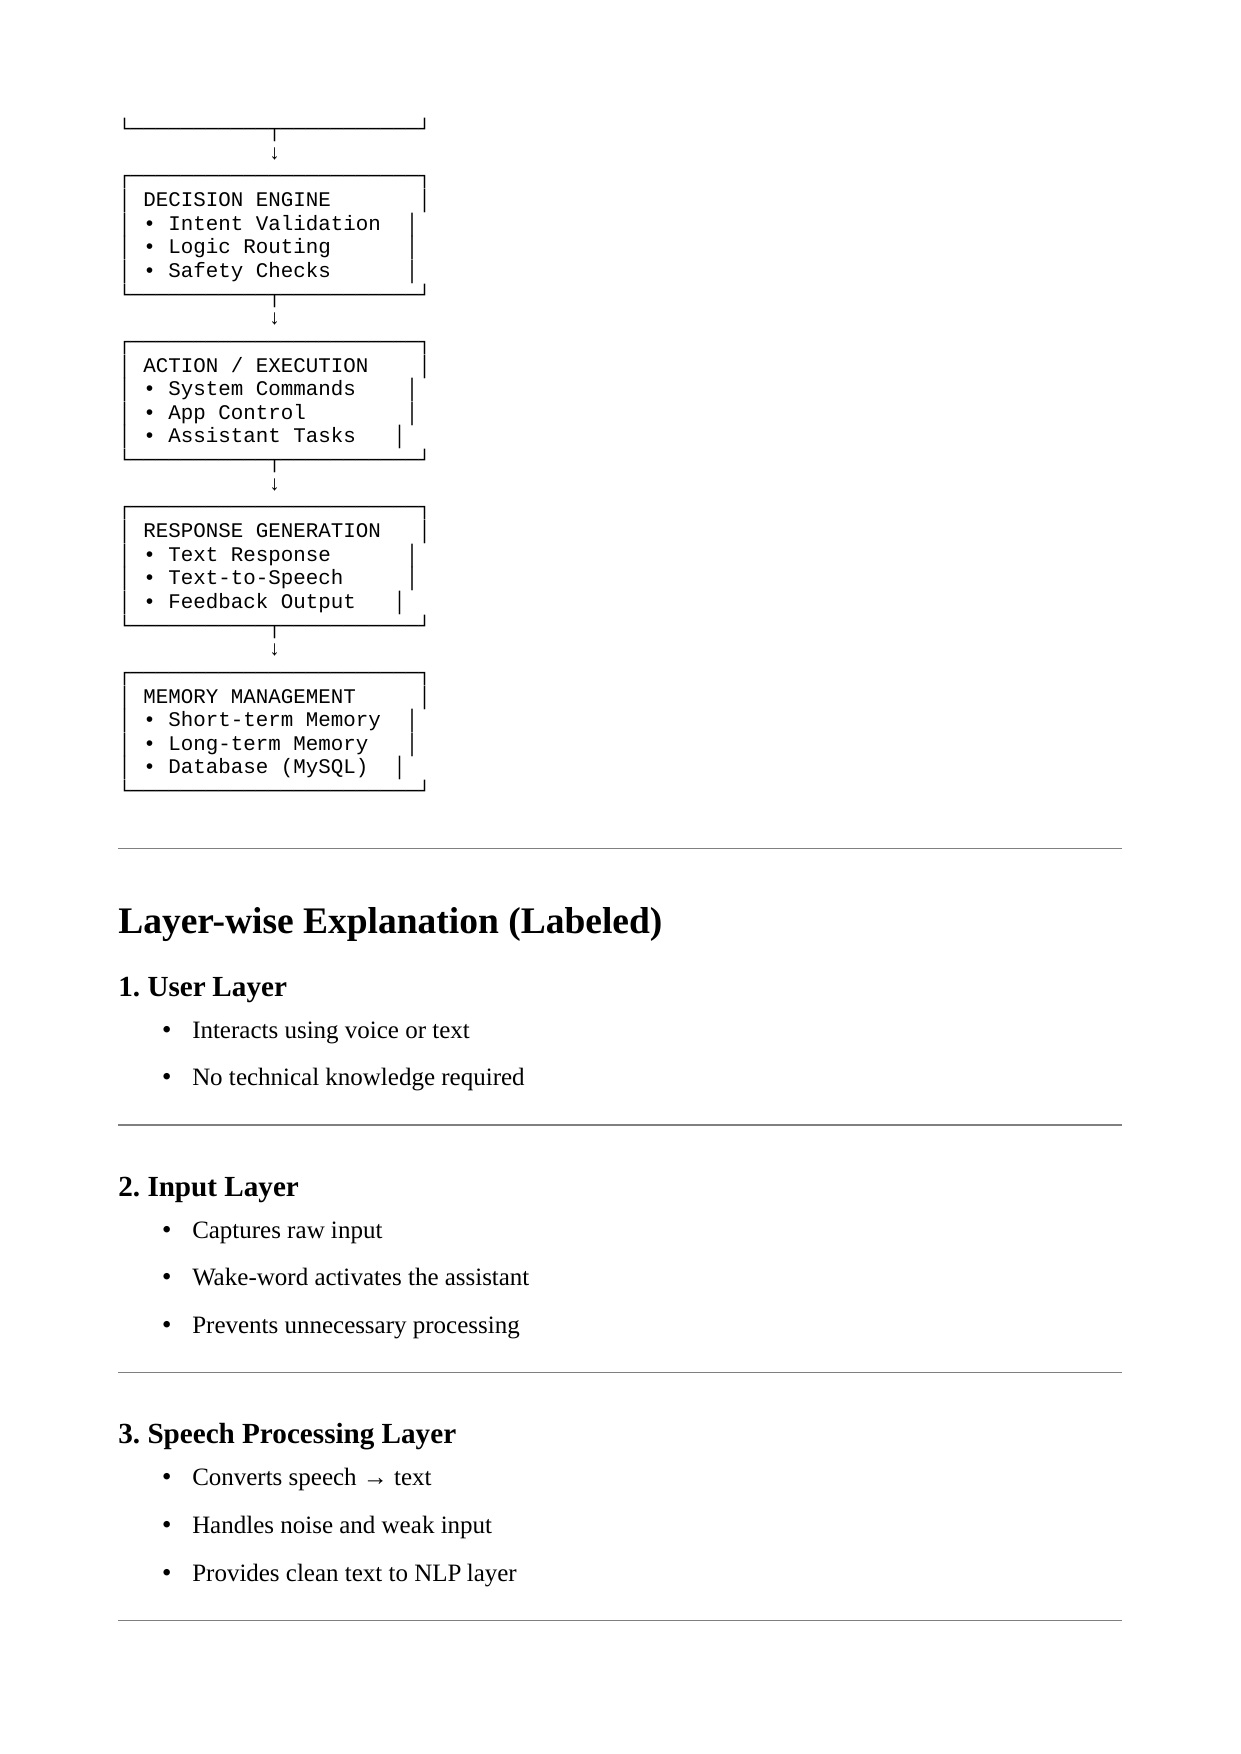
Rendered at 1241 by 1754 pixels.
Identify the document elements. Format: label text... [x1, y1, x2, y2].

text │ ACTION / EXECUTION │ [118, 354, 1122, 378]
text │ MEMORY MANAGEMENT │ [425, 686, 1122, 709]
text ┌───────────────────────┐ [118, 662, 1122, 686]
text ↓ [118, 638, 1122, 662]
text │ • Safety Checks │ [118, 260, 1122, 284]
text │ MEMORY MANAGEMENT │ [125, 686, 424, 709]
list Provides clean text to NLP layer [162, 1558, 1122, 1586]
text │ • App Control │ [125, 402, 1122, 426]
text │ • System Commands │ [118, 378, 1122, 402]
subtitle 2. Input Layer [118, 1169, 1122, 1202]
text │ • Text Response │ [412, 544, 1122, 567]
text │ • Short-term Memory │ [118, 709, 1122, 733]
subtitle 1. User Layer [118, 969, 1122, 1002]
subtitle 3. Speech Processing Layer [118, 1416, 1122, 1450]
list Interacts using voice or text [162, 1015, 1122, 1043]
text ↓ [118, 307, 1122, 331]
text └───────────┬───────────┘ [118, 118, 1122, 142]
list Captures raw input [162, 1215, 1122, 1243]
text ┌───────────────────────┐ [118, 331, 1122, 354]
text └───────────┬───────────┘ [118, 615, 274, 638]
text │ • Assistant Tasks │ [118, 426, 1122, 449]
list Handles noise and weak input [162, 1510, 1122, 1539]
text └───────────────────────┘ [118, 780, 1122, 804]
text ↓ [118, 473, 1122, 496]
text │ • Intent Validation │ [125, 213, 411, 236]
text ↓ [118, 142, 1122, 165]
text │ DECISION ENGINE │ [118, 189, 1122, 213]
text └───────────┬───────────┘ [118, 449, 1122, 473]
text ┌───────────────────────┐ [118, 165, 1122, 189]
list Prevents unnecessary processing [162, 1310, 1122, 1339]
text │ • Long-term Memory │ [125, 733, 1122, 757]
text │ • Text-to-Speech │ [118, 567, 1122, 591]
text └───────────┬───────────┘ [275, 615, 1122, 638]
text └───────────┬───────────┘ [125, 615, 424, 625]
text └───────────┬───────────┘ [125, 284, 424, 294]
text │ • Feedback Output │ [118, 591, 1122, 615]
subtitle Layer-wise Explanation (Labeled) [118, 898, 1122, 942]
text │ • Logic Routing │ [118, 236, 1122, 260]
text │ • Intent Validation │ [412, 213, 1122, 236]
list No technical knowledge required [162, 1062, 1122, 1091]
list Converts speech → text [162, 1462, 1122, 1491]
text └───────────┬───────────┘ [275, 284, 1122, 307]
text ┌───────────────────────┐ [118, 496, 1122, 520]
text └───────────┬───────────┘ [118, 284, 274, 307]
text │ RESPONSE GENERATION │ [118, 520, 1122, 544]
text │ • Text Response │ [125, 544, 411, 567]
text │ • Database (MySQL) │ [118, 757, 1122, 780]
list Wake-word activates the assistant [162, 1262, 1122, 1291]
